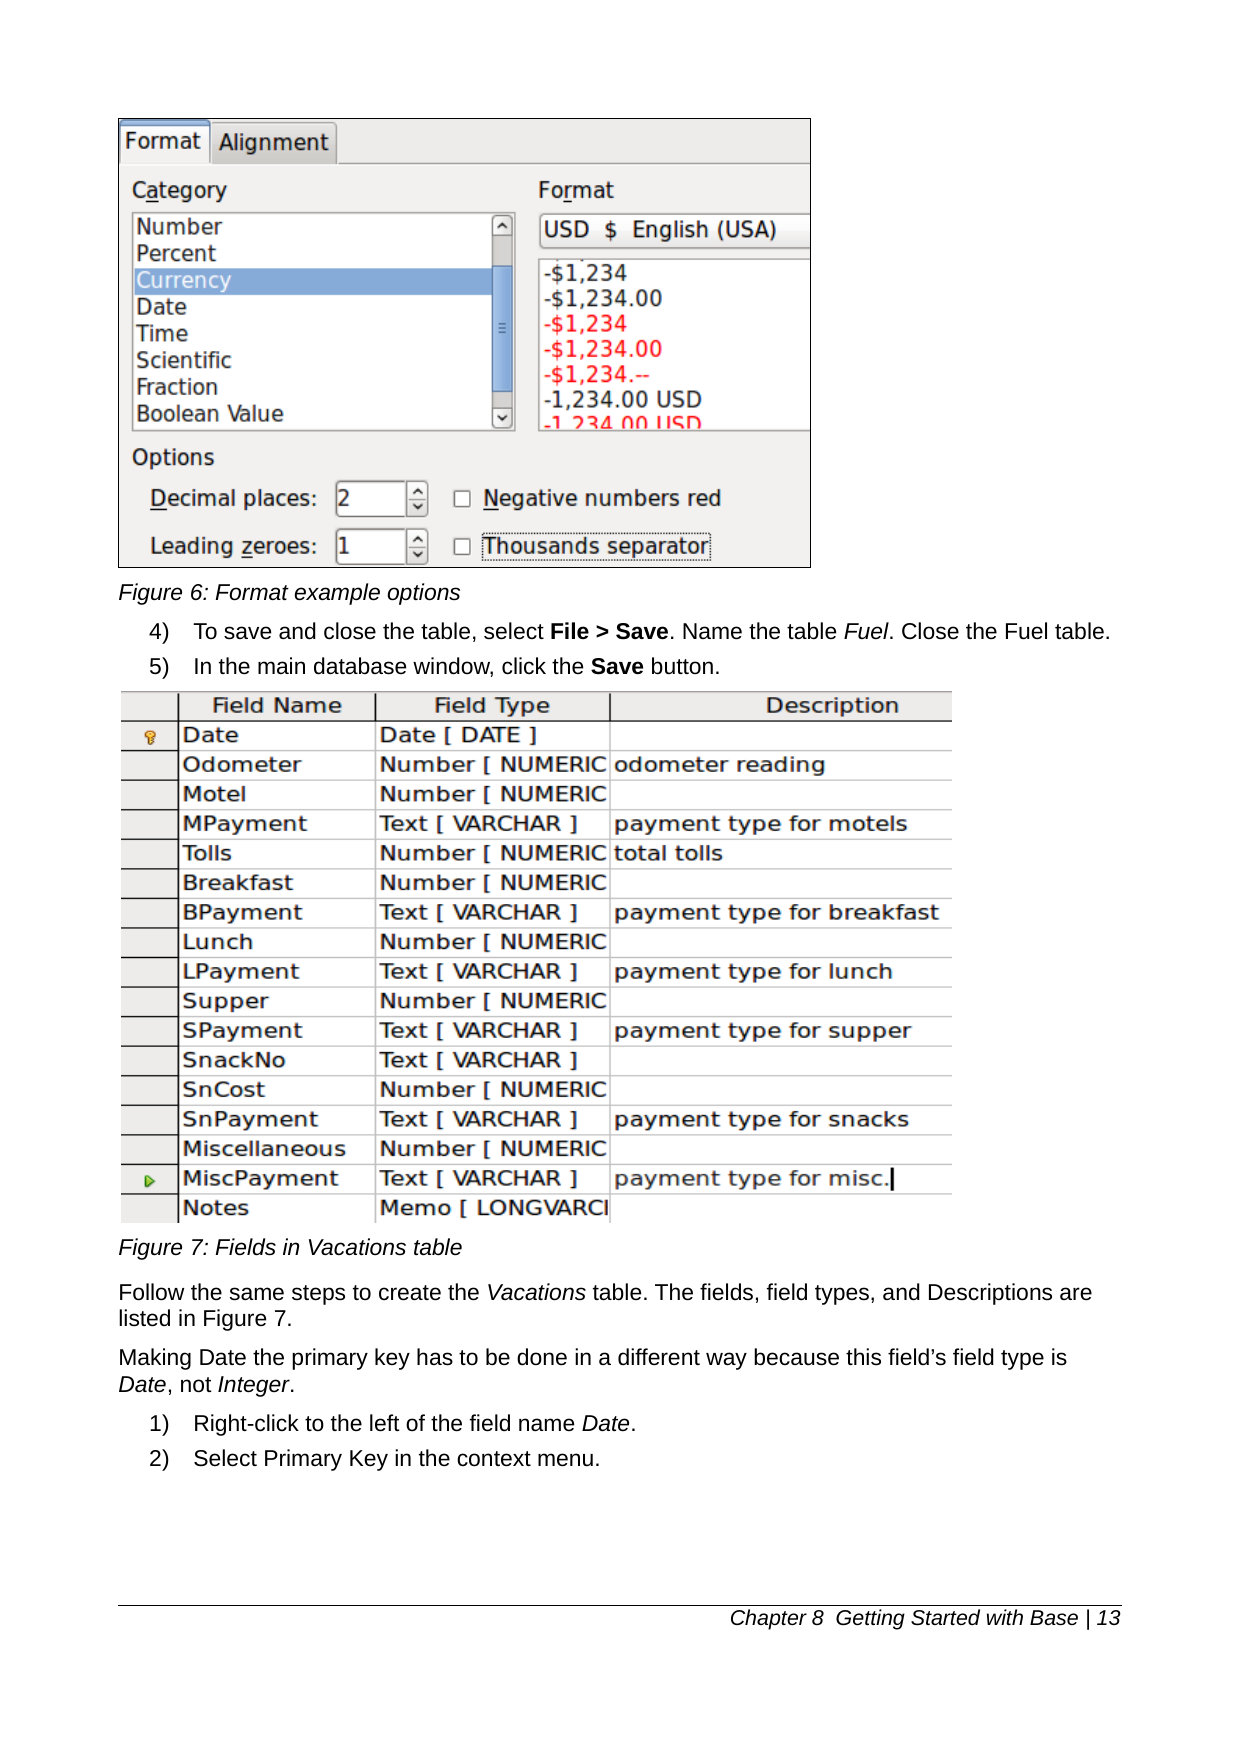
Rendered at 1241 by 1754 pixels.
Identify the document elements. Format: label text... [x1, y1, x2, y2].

picture [121, 691, 952, 1223]
picture [119, 119, 810, 567]
text Follow the same steps to create the Vacations table. The fields, field types, and Descriptions are listed in Figure 7. [118, 1279, 1122, 1332]
list Select Primary Key in the context menu. [169, 1445, 1122, 1471]
text Figure 7: Fields in Vacations table [118, 1234, 955, 1261]
list Right-click to the left of the field name Date. [169, 1409, 1122, 1436]
text Making Date the primary key has to be done in a different way because this field’s field type is Date, not Integer. [118, 1344, 1122, 1397]
text Figure 6: Format example options [118, 579, 811, 606]
list In the main database window, click the Save button. [169, 653, 1122, 679]
list To save and close the table, select File > Save. Name the table Fuel. Close the Fuel table. [169, 618, 1122, 644]
